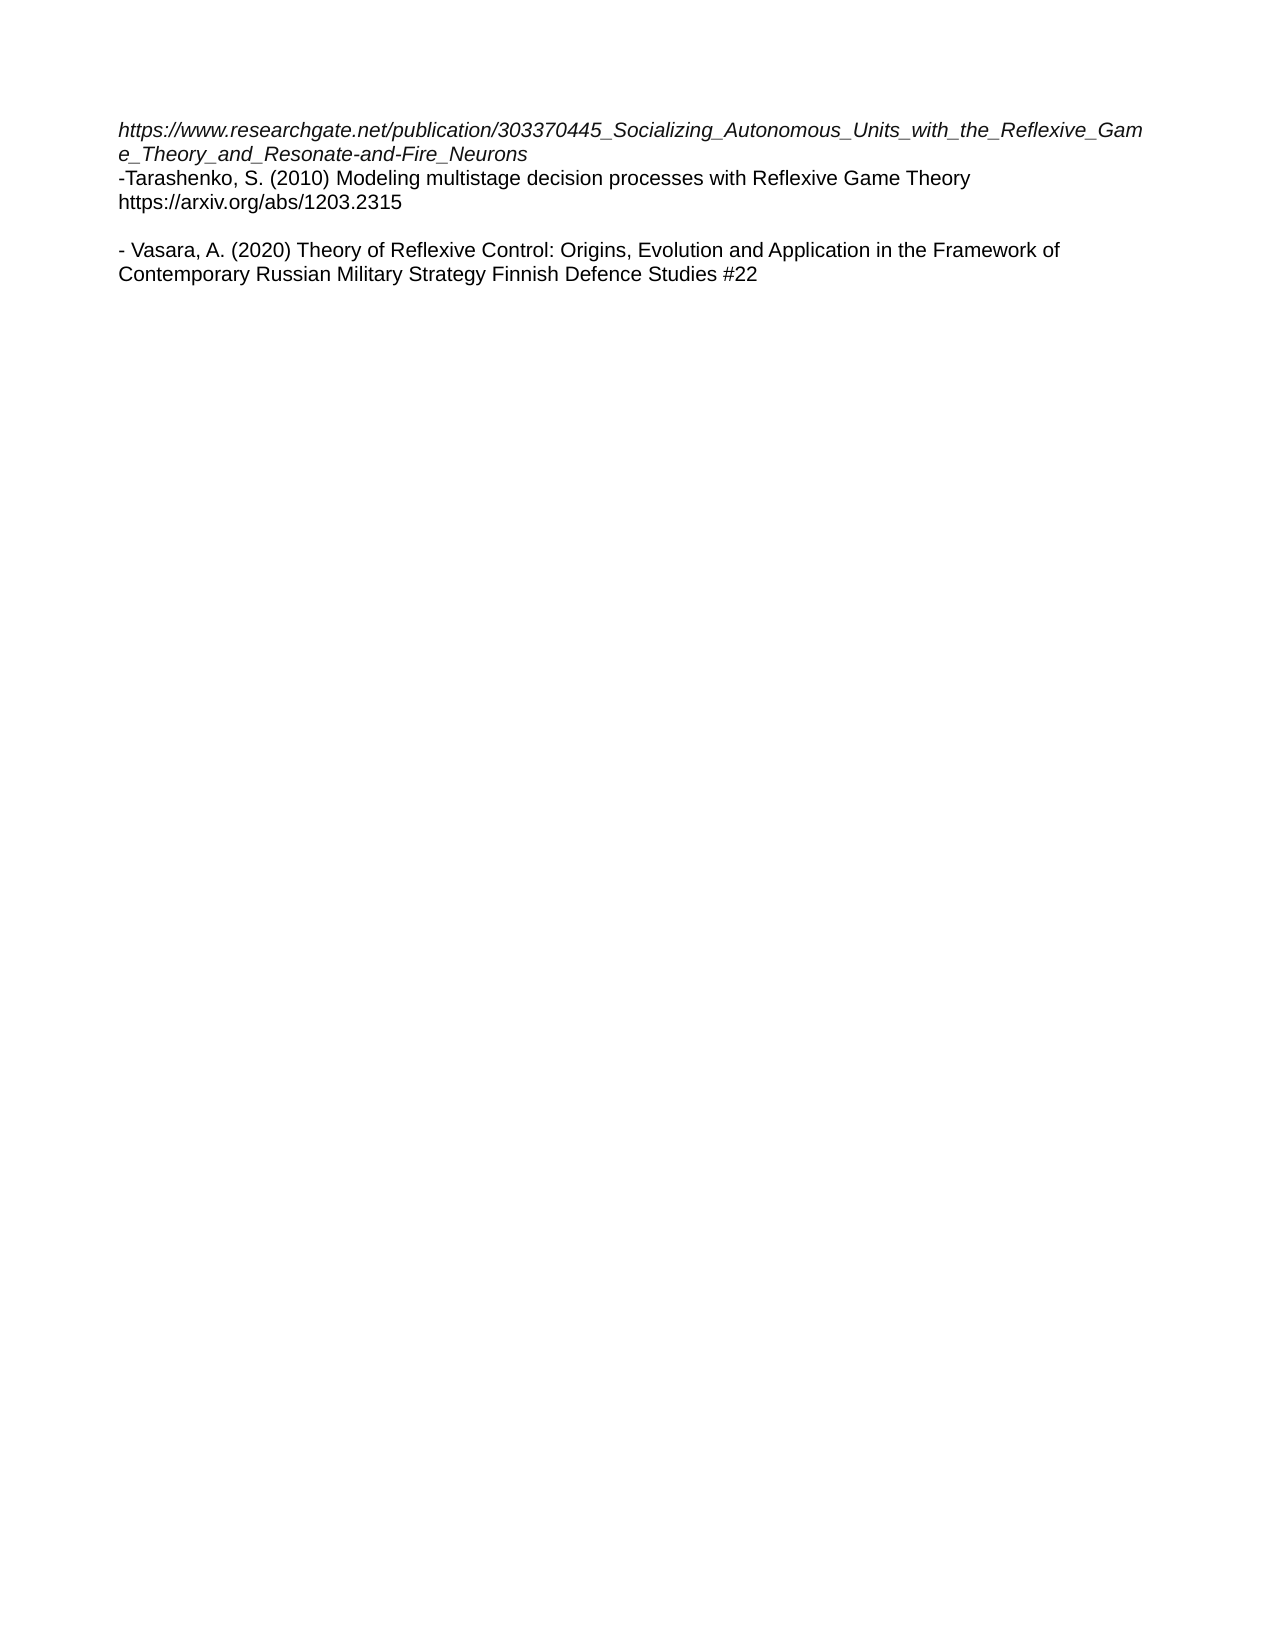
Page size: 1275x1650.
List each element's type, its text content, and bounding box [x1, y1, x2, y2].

text - Vasara, A. (2020) Theory of Reflexive Control: Origins, Evolution and Application in the Framework of Contemporary Russian Military Strategy Finnish Defence Studies #22 [118, 238, 1157, 286]
text https://arxiv.org/abs/1203.2315 [118, 190, 1157, 214]
text https://www.researchgate.net/publication/303370445_Socializing_Autonomous_Units_with_the_Reflexive_Game_Theory_and_Resonate-and-Fire_Neurons [118, 118, 1157, 166]
text -Tarashenko, S. (2010) Modeling multistage decision processes with Reflexive Game Theory [118, 166, 1157, 190]
